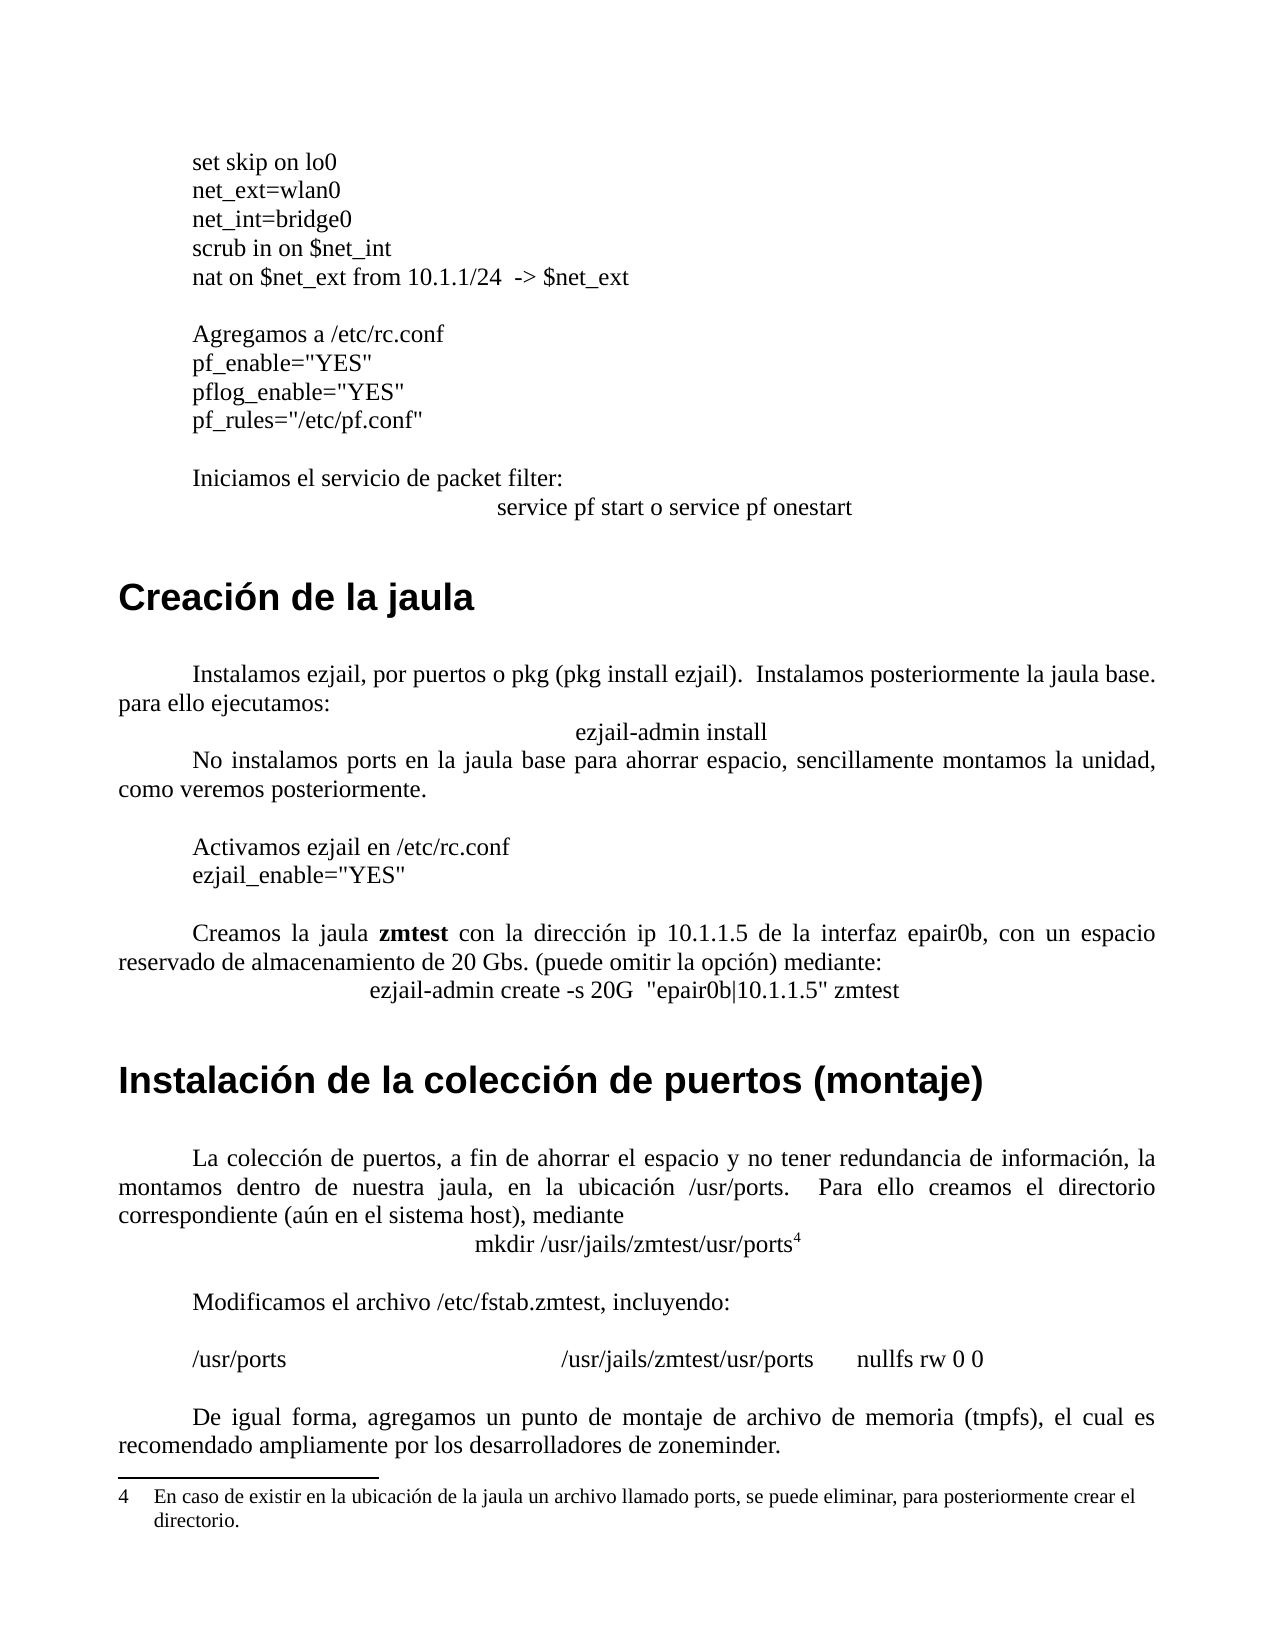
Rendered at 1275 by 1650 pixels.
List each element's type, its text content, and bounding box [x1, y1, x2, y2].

text pf_rules="/etc/pf.conf" [118, 406, 1157, 434]
text De igual forma, agregamos un punto de montaje de archivo de memoria (tmpfs), el cual es recomendado ampliamente por los desarrolladores de zoneminder. [118, 1402, 1157, 1459]
text scrub in on $net_int [118, 233, 1157, 262]
text service pf start o service pf onestart [118, 492, 1157, 521]
text nat on $net_ext from 10.1.1/24 -> $net_ext [118, 262, 1157, 291]
text set skip on lo0 [118, 147, 1157, 176]
text ezjail-admin install [118, 717, 1157, 746]
text Iniciamos el servicio de packet filter: [118, 463, 1157, 492]
text /usr/ports /usr/jails/zmtest/usr/ports nullfs rw 0 0 [118, 1344, 1157, 1373]
text ezjail_enable="YES" [118, 861, 1157, 889]
text Creamos la jaula zmtest con la dirección ip 10.1.1.5 de la interfaz epair0b, con un espacio reservado de almacenamiento de 20 Gbs. (puede omitir la opción) mediante: [118, 918, 1157, 976]
text Instalamos ezjail, por puertos o pkg (pkg install ezjail). Instalamos posteriormente la jaula base. para ello ejecutamos: [118, 659, 1157, 717]
text La colección de puertos, a fin de ahorrar el espacio y no tener redundancia de información, la montamos dentro de nuestra jaula, en la ubicación /usr/ports. Para ello creamos el directorio correspondiente (aún en el sistema host), mediante [118, 1143, 1157, 1229]
text Modificamos el archivo /etc/fstab.zmtest, incluyendo: [118, 1287, 1157, 1315]
subtitle Instalación de la colección de puertos (montaje) [118, 1058, 1157, 1102]
text pf_enable="YES" [118, 348, 1157, 377]
text ezjail-admin create -s 20G "epair0b|10.1.1.5" zmtest [118, 976, 1157, 1004]
text Activamos ezjail en /etc/rc.conf [118, 832, 1157, 861]
subtitle Creación de la jaula [118, 574, 1157, 618]
text No instalamos ports en la jaula base para ahorrar espacio, sencillamente montamos la unidad, como veremos posteriormente. [118, 746, 1157, 803]
text Agregamos a /etc/rc.conf [118, 319, 1157, 348]
text net_ext=wlan0 [118, 176, 1157, 204]
text net_int=bridge0 [118, 204, 1157, 233]
text pflog_enable="YES" [118, 377, 1157, 406]
text En caso de existir en la ubicación de la jaula un archivo llamado ports, se puede eliminar, para posteriormente crear el directorio. [118, 1484, 1157, 1532]
text mkdir /usr/jails/zmtest/usr/ports [118, 1229, 1157, 1258]
